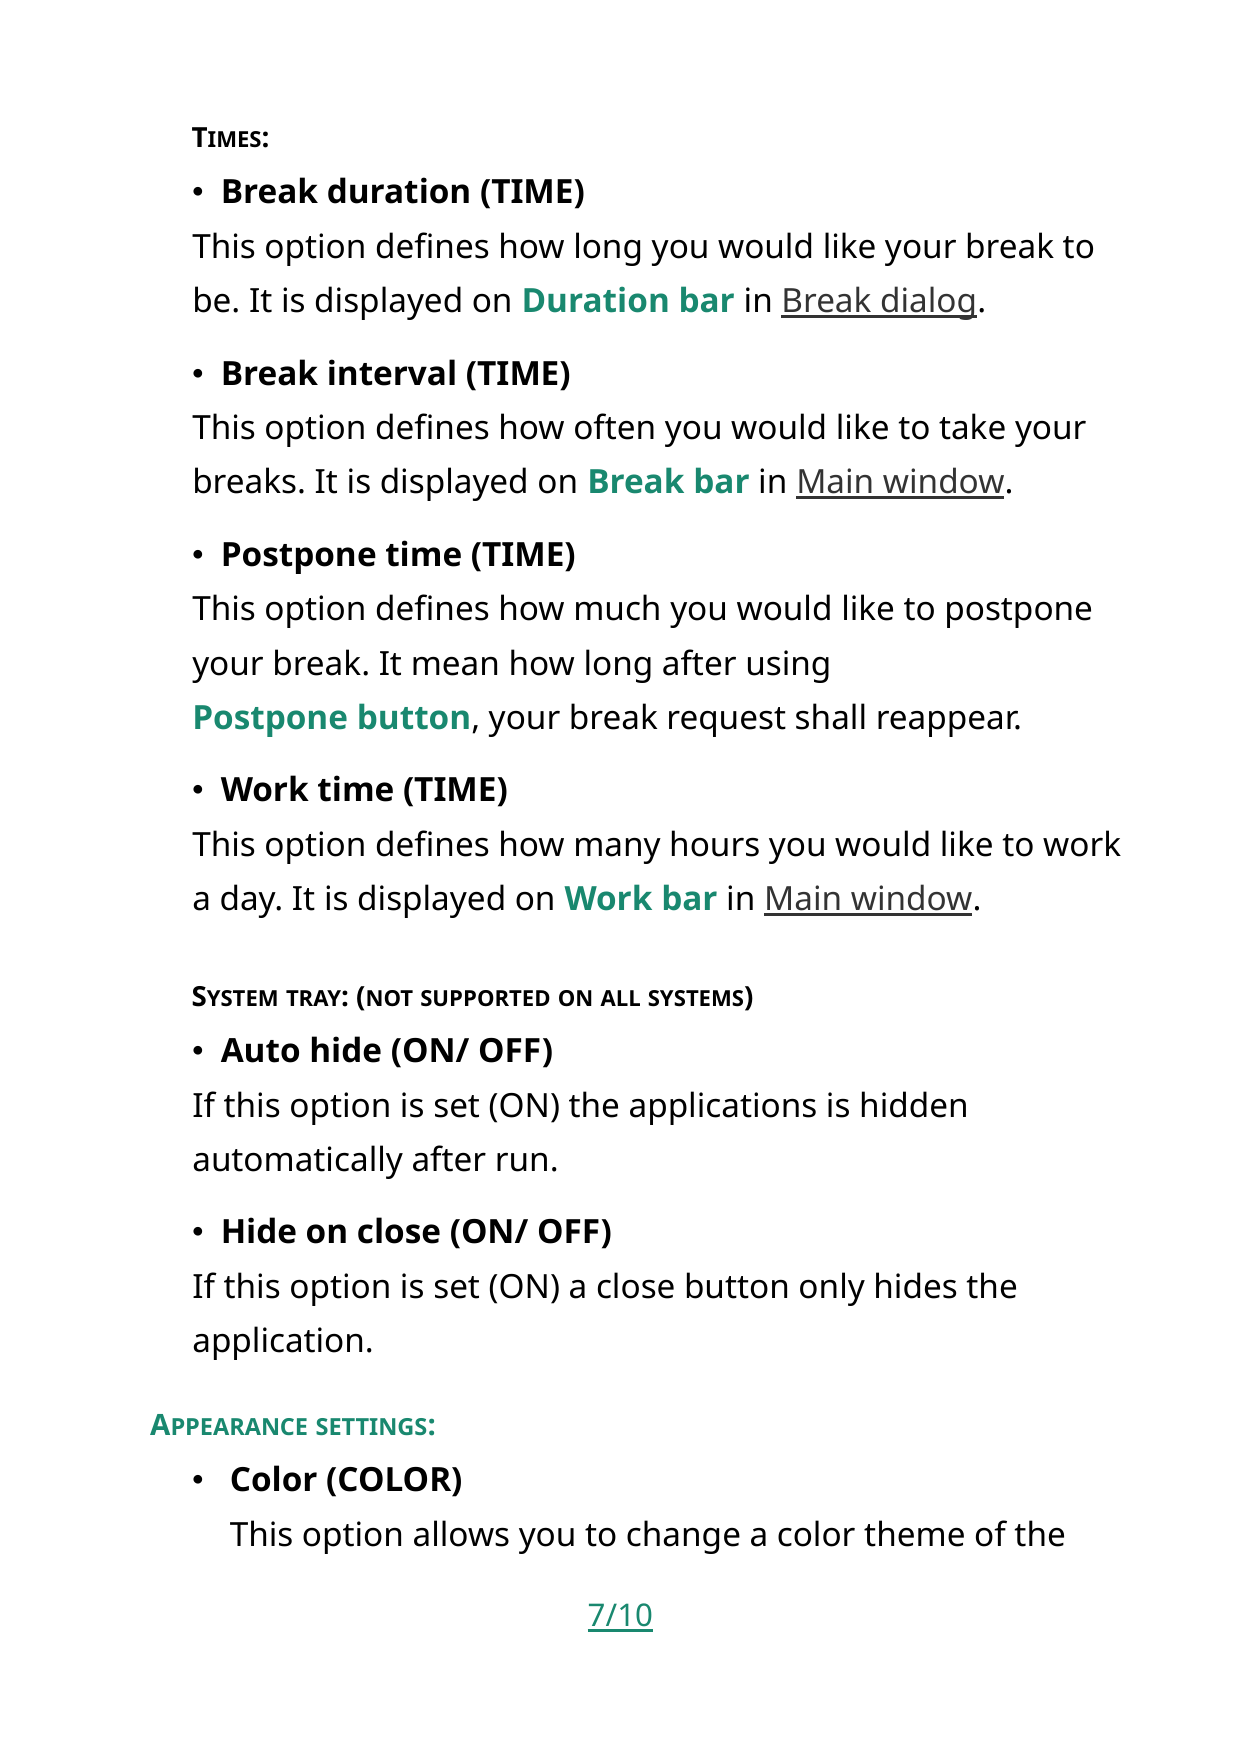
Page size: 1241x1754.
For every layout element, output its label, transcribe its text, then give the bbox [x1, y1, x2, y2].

list Color (COLOR) This option allows you to change a color theme of the [192, 1456, 1122, 1556]
list Hide on close (ON/ OFF) If this option is set (ON) a close button only hides the application. [192, 1208, 1122, 1362]
list Break interval (TIME) This option defines how often you would like to take your breaks. It is displayed on Break bar in Main window. [192, 349, 1122, 504]
list Work time (TIME) This option defines how many hours you would like to work a day. It is displayed on Work bar in Main window. [192, 766, 1122, 921]
list Break duration (TIME) This option defines how long you would like your break to be. It is displayed on Duration bar in Break dialog. [192, 168, 1122, 323]
subtitle System tray: (not supported on all systems) [191, 977, 1122, 1014]
subtitle Appearance settings: [150, 1404, 1122, 1444]
subtitle Times: [191, 118, 1122, 156]
list Auto hide (ON/ OFF) If this option is set (ON) the applications is hidden automatically after run. [192, 1027, 1122, 1181]
list Postpone time (TIME) This option defines how much you would like to postpone your break. It mean how long after using Postpone button, your break request shall reappear. [192, 531, 1122, 739]
